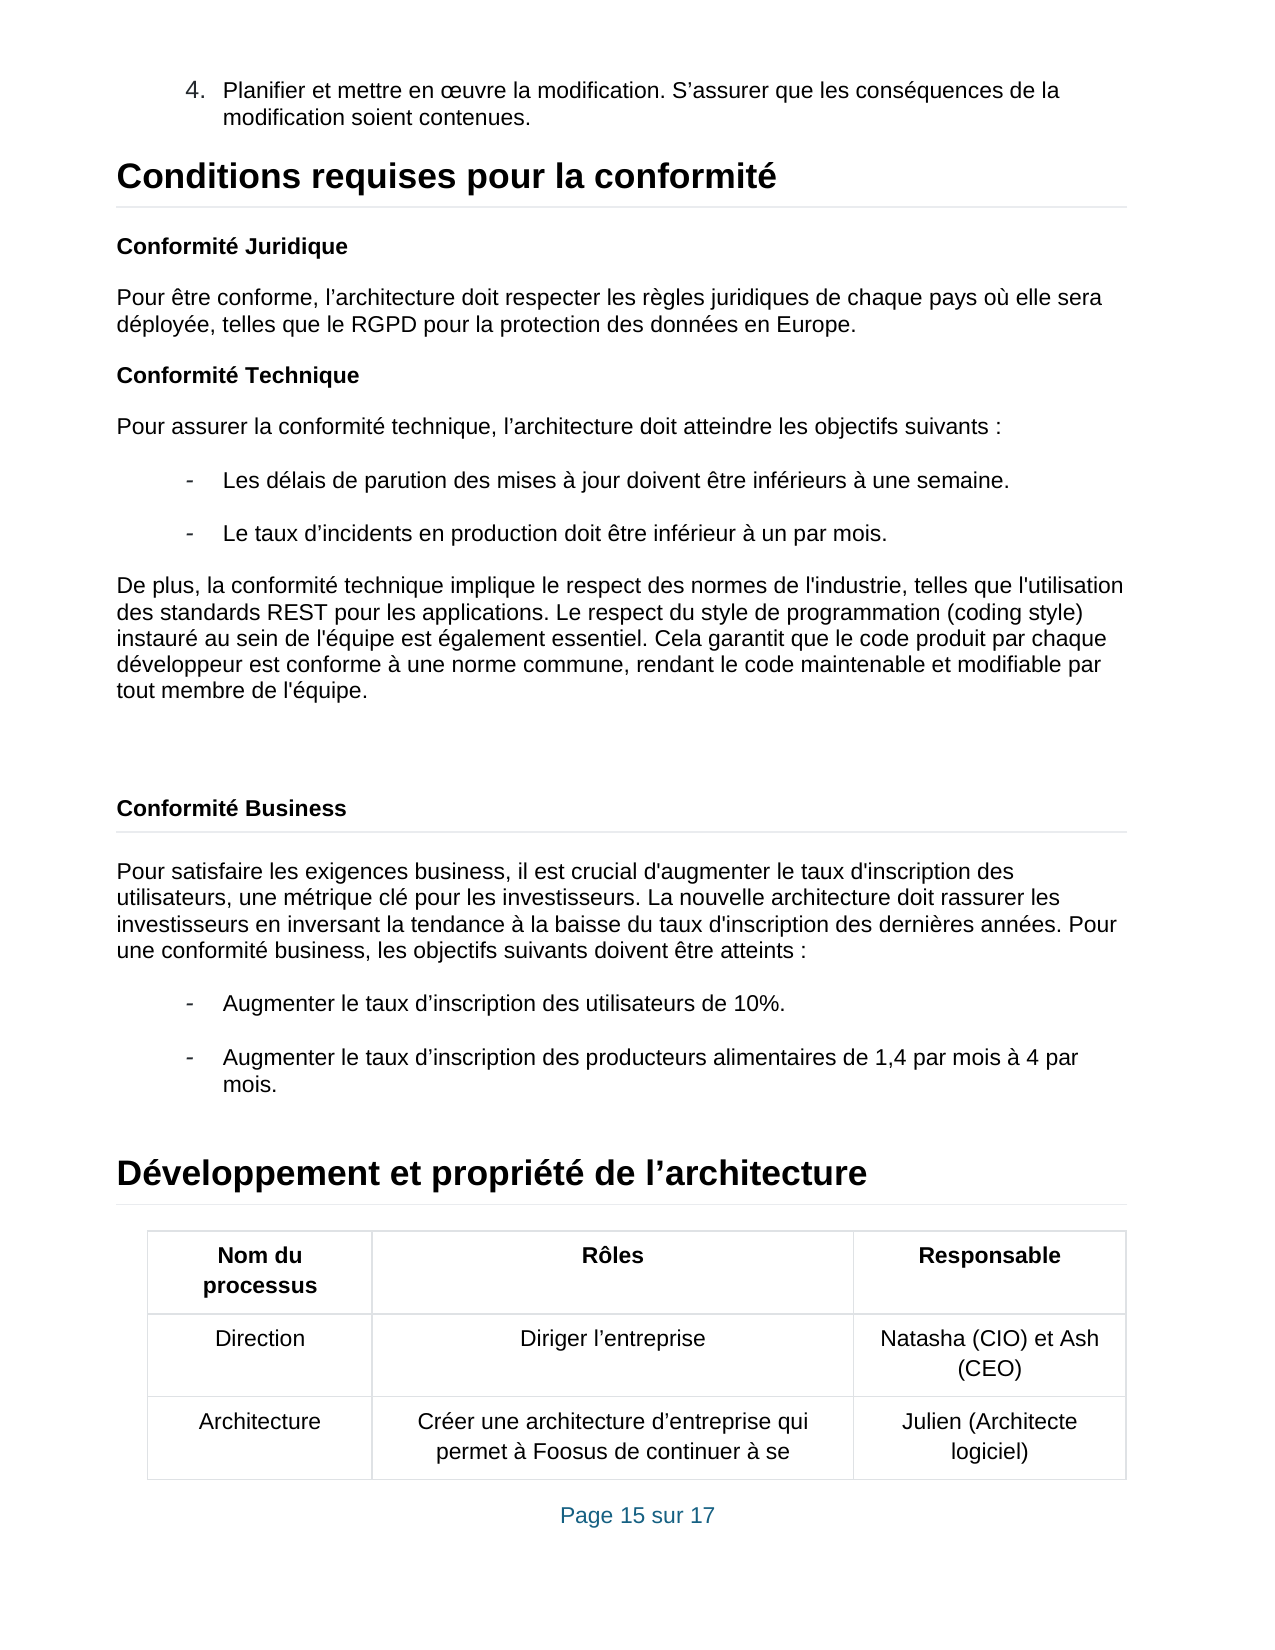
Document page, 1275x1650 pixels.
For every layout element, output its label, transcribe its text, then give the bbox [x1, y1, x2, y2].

list Augmenter le taux d’inscription des producteurs alimentaires de 1,4 par mois à 4 par mois. [185, 1042, 1127, 1097]
table_header Responsable [854, 1232, 1125, 1313]
table_header Rôles [373, 1232, 853, 1313]
subtitle De plus, la conformité technique implique le respect des normes de l'industrie, telles que l'utilisation des standards REST pour les applications. Le respect du style de programmation (coding style) instauré au sein de l'équipe est également essentiel. Cela garantit que le code produit par chaque développeur est conforme à une norme commune, rendant le code maintenable et modifiable par tout membre de l'équipe. [116, 572, 1127, 704]
subtitle Conformité Technique [116, 362, 1127, 388]
table_cell Julien (Architecte logiciel) [854, 1397, 1125, 1478]
subtitle Conformité Business [116, 794, 1127, 831]
subtitle Développement et propriété de l’architecture [116, 1152, 1127, 1204]
list Augmenter le taux d’inscription des utilisateurs de 10%. [185, 988, 1127, 1017]
table_cell Architecture [148, 1397, 371, 1478]
table_cell Direction [148, 1315, 371, 1396]
list Planifier et mettre en œuvre la modification. S’assurer que les conséquences de la modification soient contenues. [185, 75, 1127, 130]
subtitle Pour être conforme, l’architecture doit respecter les règles juridiques de chaque pays où elle sera déployée, telles que le RGPD pour la protection des données en Europe. [116, 284, 1127, 337]
table_cell Créer une architecture d’entreprise qui permet à Foosus de continuer à se [373, 1397, 853, 1478]
subtitle Pour assurer la conformité technique, l’architecture doit atteindre les objectifs suivants : [116, 413, 1127, 439]
list Les délais de parution des mises à jour doivent être inférieurs à une semaine. [185, 464, 1127, 493]
subtitle Pour satisfaire les exigences business, il est crucial d'augmenter le taux d'inscription des utilisateurs, une métrique clé pour les investisseurs. La nouvelle architecture doit rassurer les investisseurs en inversant la tendance à la baisse du taux d'inscription des dernières années. Pour une conformité business, les objectifs suivants doivent être atteints : [116, 858, 1127, 963]
table_cell Diriger l’entreprise [373, 1315, 853, 1396]
table_header Nom du processus [148, 1232, 371, 1313]
table_cell Natasha (CIO) et Ash (CEO) [854, 1315, 1125, 1396]
list Le taux d’incidents en production doit être inférieur à un par mois. [185, 518, 1127, 547]
subtitle Conformité Juridique [116, 233, 1127, 259]
subtitle Conditions requises pour la conformité [116, 155, 1127, 206]
